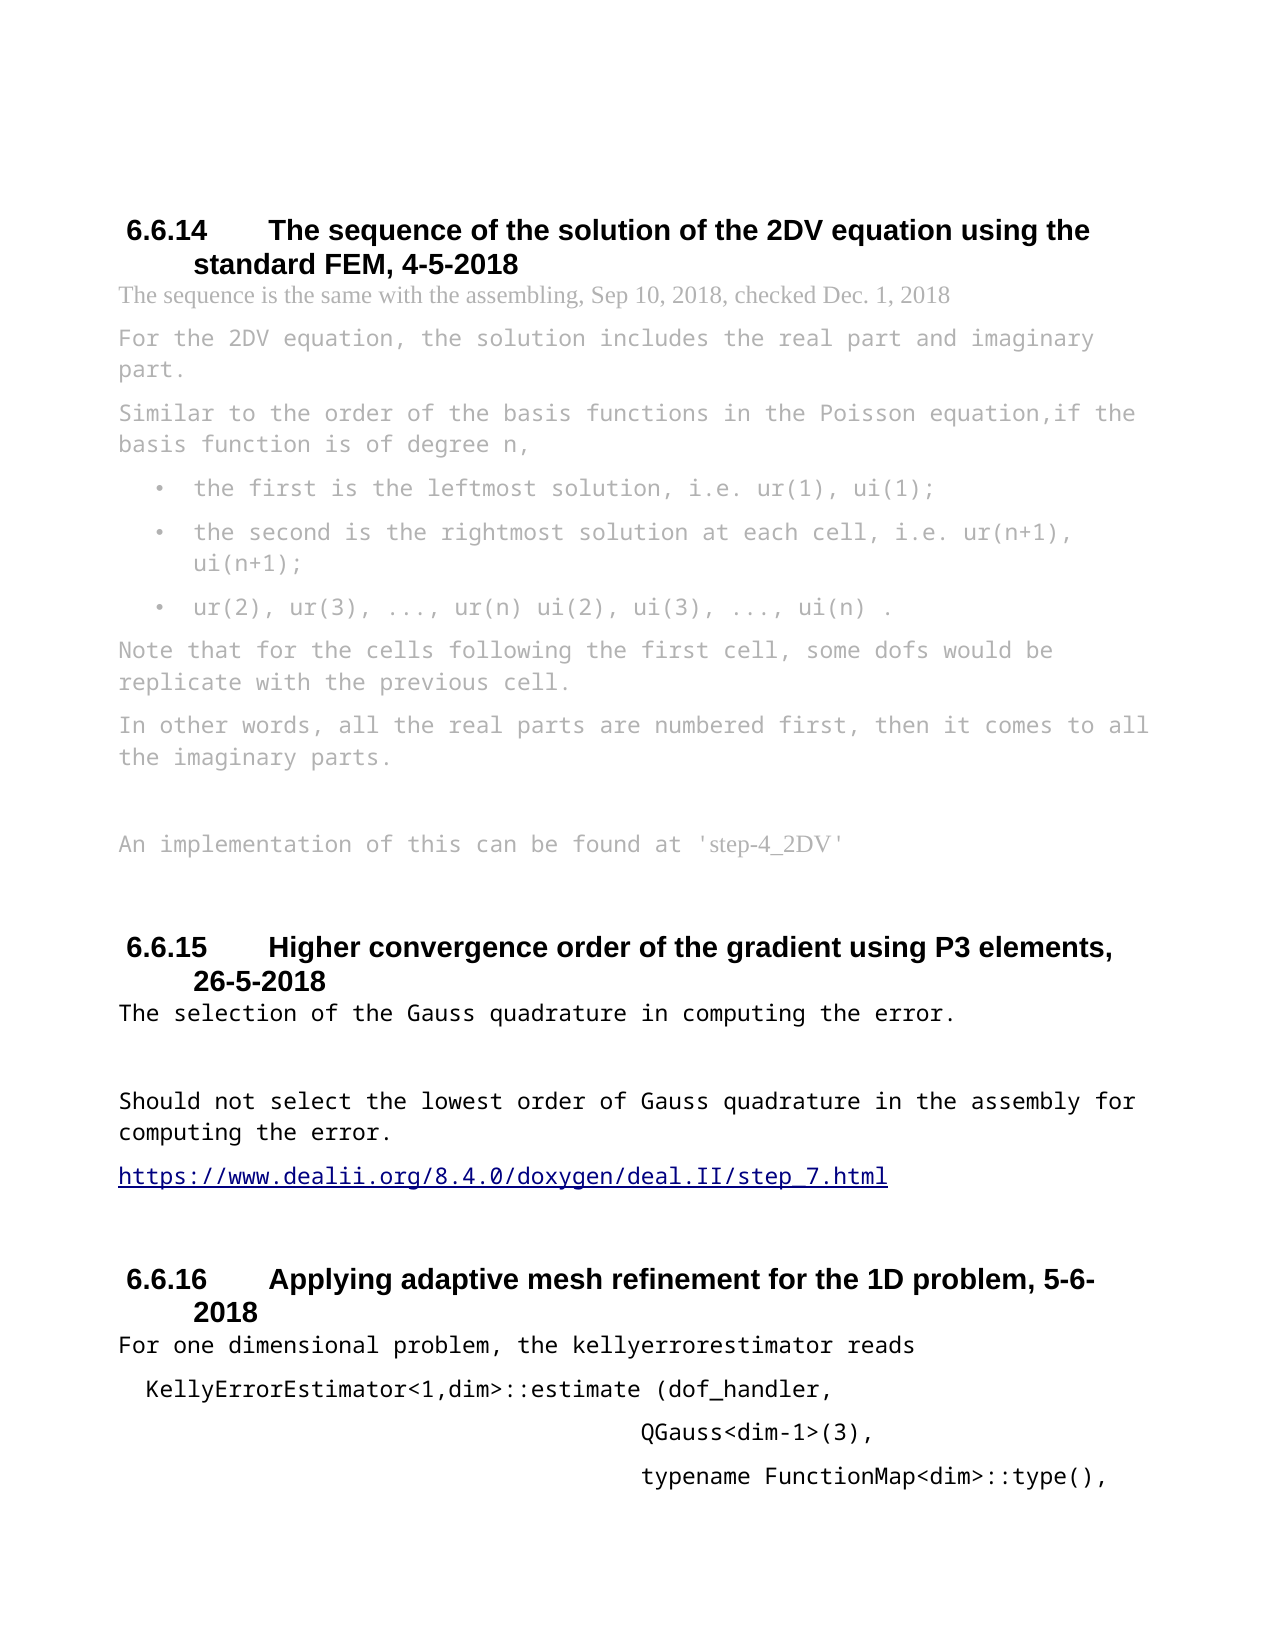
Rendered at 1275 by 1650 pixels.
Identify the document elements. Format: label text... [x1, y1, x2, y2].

text Should not select the lowest order of Gauss quadrature in the assembly for computing the error. [118, 1084, 1157, 1147]
list the first is the leftmost solution, i.e. ur(1), ui(1); [156, 472, 1157, 503]
text An implementation of this can be found at 'step-4_2DV' [118, 828, 1157, 859]
list ur(2), ur(3), ..., ur(n) ui(2), ui(3), ..., ui(n) . [156, 590, 1157, 622]
text QGauss<dim-1>(3), [118, 1416, 1157, 1447]
text For the 2DV equation, the solution includes the real part and imaginary part. [118, 322, 1157, 384]
subtitle Higher convergence order of the gradient using P3 elements, 26-5-2018 [118, 930, 1157, 997]
text In other words, all the real parts are numbered first, then it comes to all the imaginary parts. [118, 709, 1157, 772]
text The sequence is the same with the assembling, Sep 10, 2018, checked Dec. 1, 2018 [118, 280, 1157, 309]
subtitle The sequence of the solution of the 2DV equation using the standard FEM, 4-5-2018 [118, 213, 1157, 280]
text typename FunctionMap<dim>::type(), [118, 1460, 1157, 1491]
text Similar to the order of the basis functions in the Poisson equation,if the basis function is of degree n, [118, 397, 1157, 459]
text For one dimensional problem, the kellyerrorestimator reads [118, 1329, 1157, 1360]
text https://www.dealii.org/8.4.0/doxygen/deal.II/step_7.html [118, 1159, 1157, 1191]
text KellyErrorEstimator<1,dim>::estimate (dof_handler, [118, 1372, 1157, 1404]
list the second is the rightmost solution at each cell, i.e. ur(n+1), ui(n+1); [156, 515, 1157, 578]
text Note that for the cells following the first cell, some dofs would be replicate with the previous cell. [118, 634, 1157, 697]
text The selection of the Gauss quadrature in computing the error. [118, 997, 1157, 1028]
subtitle Applying adaptive mesh refinement for the 1D problem, 5-6-2018 [118, 1262, 1157, 1329]
